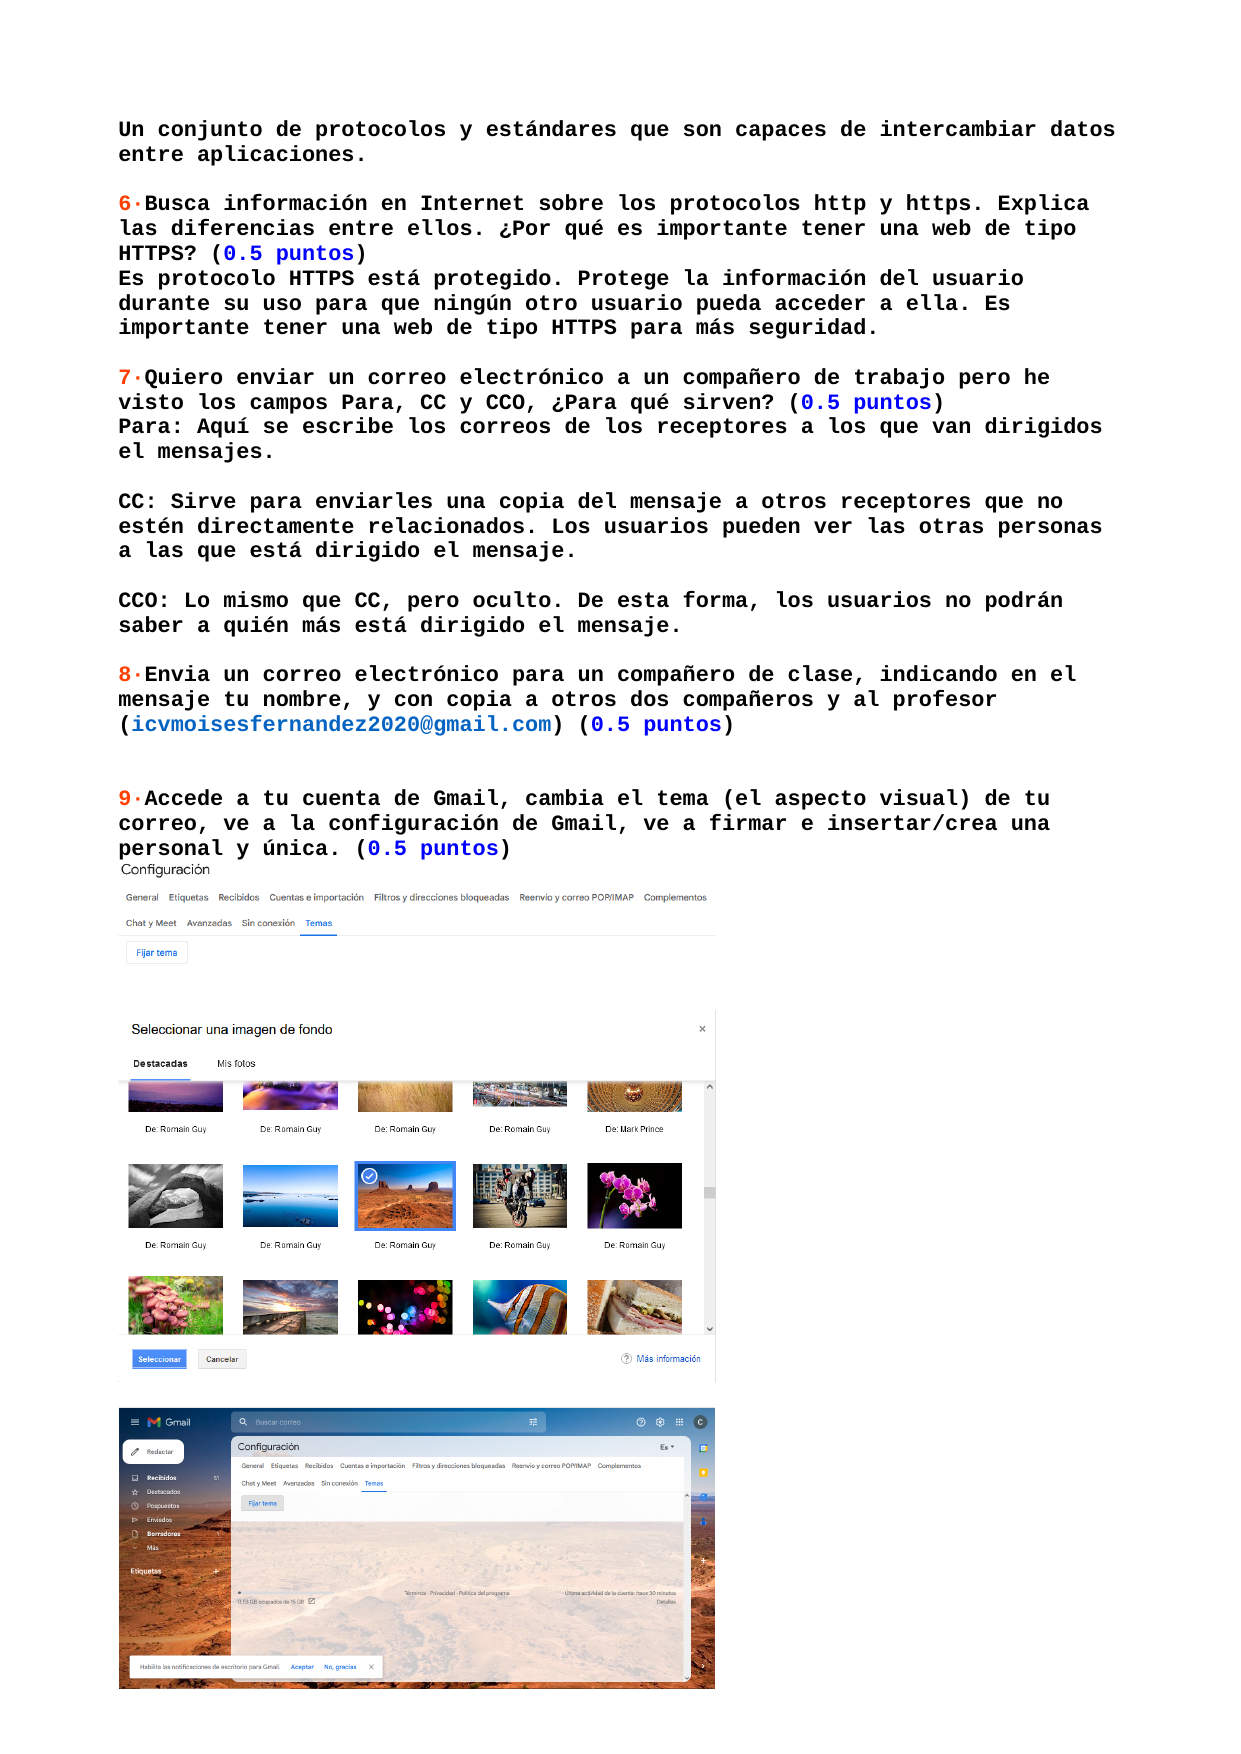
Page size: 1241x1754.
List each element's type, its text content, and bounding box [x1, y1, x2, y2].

text Para: Aquí se escribe los correos de los receptores a los que van dirigidos el mensajes. [118, 416, 1122, 465]
text CCO: Lo mismo que CC, pero oculto. De esta forma, los usuarios no podrán saber a quién más está dirigido el mensaje. [118, 589, 1122, 639]
text Es protocolo HTTPS está protegido. Protege la información del usuario durante su uso para que ningún otro usuario pueda acceder a ella. Es importante tener una web de tipo HTTPS para más seguridad. [118, 267, 1122, 341]
text 8·Envia un correo electrónico para un compañero de clase, indicando en el mensaje tu nombre, y con copia a otros dos compañeros y al profesor (icvmoisesfernandez2020@gmail.com) (0.5 puntos) [118, 663, 1122, 738]
text 9·Accede a tu cuenta de Gmail, cambia el tema (el aspecto visual) de tu correo, ve a la configuración de Gmail, ve a firmar e insertar/crea una personal y única. (0.5 puntos) [118, 787, 1122, 862]
text Un conjunto de protocolos y estándares que son capaces de intercambiar datos entre aplicaciones. [118, 118, 1122, 168]
picture [119, 1407, 715, 1689]
text 6·Busca información en Internet sobre los protocolos http y https. Explica las diferencias entre ellos. ¿Por qué es importante tener una web de tipo HTTPS? (0.5 puntos) [118, 192, 1122, 267]
text CC: Sirve para enviarles una copia del mensaje a otros receptores que no estén directamente relacionados. Los usuarios pueden ver las otras personas a las que está dirigido el mensaje. [118, 490, 1122, 564]
text 7·Quiero enviar un correo electrónico a un compañero de trabajo pero he visto los campos Para, CC y CCO, ¿Para qué sirven? (0.5 puntos) [118, 366, 1122, 416]
picture [118, 861, 716, 969]
picture [118, 1010, 716, 1382]
